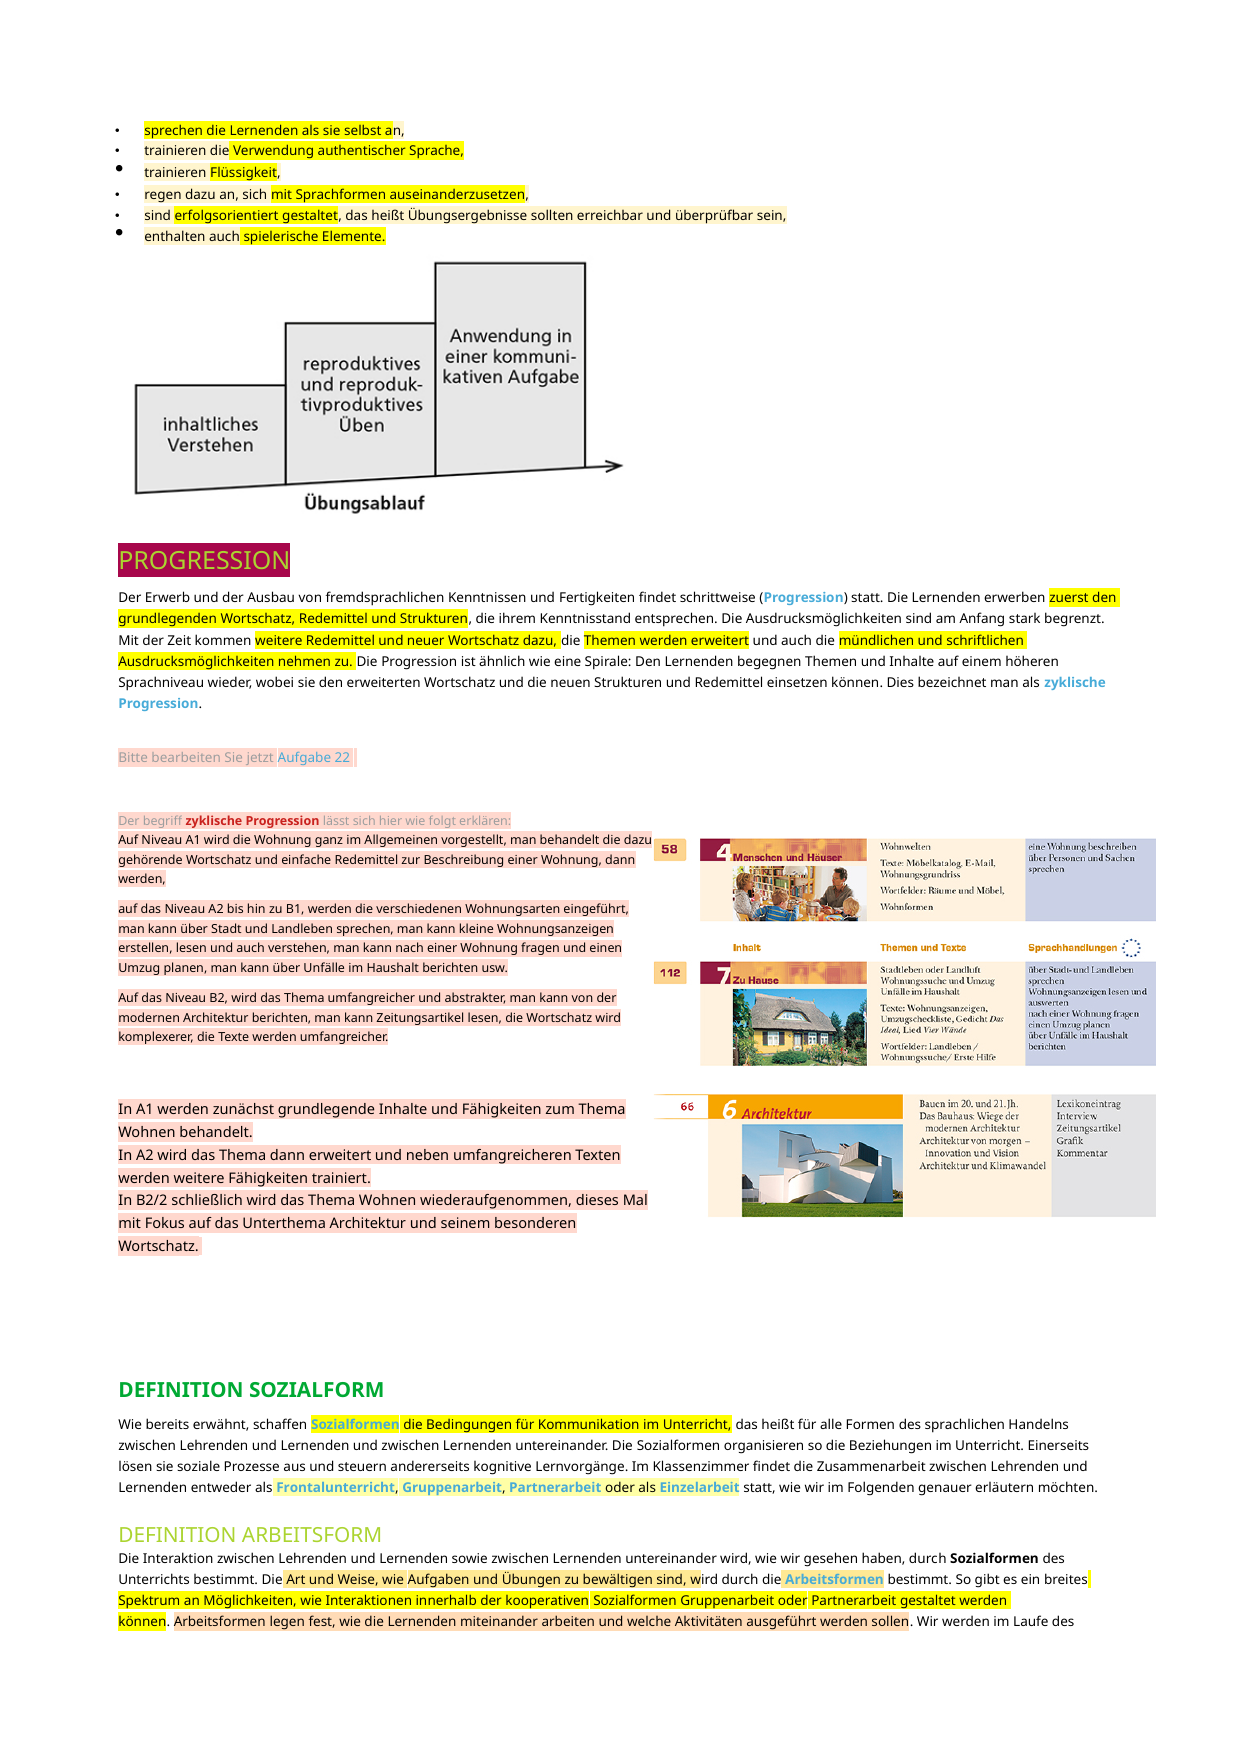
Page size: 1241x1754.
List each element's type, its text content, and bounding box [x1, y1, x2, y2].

text Der begriff zyklische Progression lässt sich hier wie folgt erklären: [118, 812, 1122, 829]
text Auf Niveau A1 wird die Wohnung ganz im Allgemeinen vorgestellt, man behandelt die dazu gehörende Wortschatz und einfache Redemittel zur Beschreibung einer Wohnung, dann werden, [118, 831, 1122, 887]
text Der Erwerb und der Ausbau von fremdsprachlichen Kenntnissen und Fertigkeiten findet schrittweise (Progression) statt. Die Lernenden erwerben zuerst den grundlegenden Wortschatz, Redemittel und Strukturen, die ihrem Kenntnisstand entsprechen. Die Ausdrucksmöglichkeiten sind am Anfang stark begrenzt. Mit der Zeit kommen weitere Redemittel und neuer Wortschatz dazu, die Themen werden erweitert und auch die mündlichen und schriftlichen Ausdrucksmöglichkeiten nehmen zu. Die Progression ist ähnlich wie eine Spirale: Den Lernenden begegnen Themen und Inhalte auf einem höheren Sprachniveau wieder, wobei sie den erweiterten Wortschatz und die neuen Strukturen und Redemittel einsetzen können. Dies bezeichnet man als zyklische Progression. [118, 588, 1122, 712]
list regen dazu an, sich mit Sprachformen auseinanderzusetzen, [118, 182, 1122, 203]
text Die Interaktion zwischen Lehrenden und Lernenden sowie zwischen Lernenden untereinander wird, wie wir gesehen haben, durch Sozialformen des Unterrichts bestimmt. Die Art und Weise, wie Aufgaben und Übungen zu bewältigen sind, wird durch die Arbeitsformen bestimmt. So gibt es ein breites Spektrum an Möglichkeiten, wie Interaktionen innerhalb der kooperativen Sozialformen Gruppenarbeit oder Partnerarbeit gestaltet werden können. Arbeitsformen legen fest, wie die Lernenden miteinander arbeiten und welche Aktivitäten ausgeführt werden sollen. Wir werden im Laufe des [118, 1549, 1122, 1631]
text In A1 werden zunächst grundlegende Inhalte und Fähigkeiten zum Thema Wohnen behandelt. In A2 wird das Thema dann erweitert und neben umfangreicheren Texten werden weitere Fähigkeiten trainiert. In B2/2 schließlich wird das Thema Wohnen wiederaufgenommen, dieses Mal mit Fokus auf das Unterthema Architektur und seinem besonderen Wortschatz. [118, 1099, 1122, 1256]
subtitle DEFINITION ARBEITSFORM [118, 1520, 1122, 1549]
list sind erfolgsorientiert gestaltet, das heißt Übungsergebnisse sollten erreichbar und überprüfbar sein, [118, 203, 1122, 224]
list enthalten auch spielerische Elemente. [118, 224, 1122, 247]
subtitle PROGRESSION [118, 543, 1122, 577]
text auf das Niveau A2 bis hin zu B1, werden die verschiedenen Wohnungsarten eingeführt, man kann über Stadt und Landleben sprechen, man kann kleine Wohnungsanzeigen erstellen, lesen und auch verstehen, man kann nach einer Wohnung fragen und einen Umzug planen, man kann über Unfälle im Haushalt berichten usw. [118, 900, 653, 976]
list trainieren Flüssigkeit, [118, 160, 1122, 182]
list trainieren die Verwendung authentischer Sprache, [118, 139, 1122, 160]
text Wie bereits erwähnt, schaffen Sozialformen die Bedingungen für Kommunikation im Unterricht, das heißt für alle Formen des sprachlichen Handelns zwischen Lehrenden und Lernenden und zwischen Lernenden untereinander. Die Sozialformen organisieren so die Beziehungen im Unterricht. Einerseits lösen sie soziale Prozesse aus und steuern andererseits kognitive Lernvorgänge. Im Klassenzimmer findet die Zusammenarbeit zwischen Lehrenden und Lernenden entweder als Frontalunterricht, Gruppenarbeit, Partnerarbeit oder als Einzelarbeit statt, wie wir im Folgenden genauer erläutern möchten. [118, 1414, 1122, 1496]
text Auf das Niveau B2, wird das Thema umfangreicher und abstrakter, man kann von der modernen Architektur berichten, man kann Zeitungsartikel lesen, die Wortschatz wird komplexerer, die Texte werden umfangreicher. [118, 989, 653, 1045]
picture [118, 246, 631, 522]
picture [653, 838, 1156, 1218]
text Bitte bearbeiten Sie jetzt Aufgabe 22 [118, 748, 1122, 767]
subtitle DEFINITION SOZIALFORM [118, 1375, 1122, 1403]
list sprechen die Lernenden als sie selbst an, [118, 118, 1122, 139]
